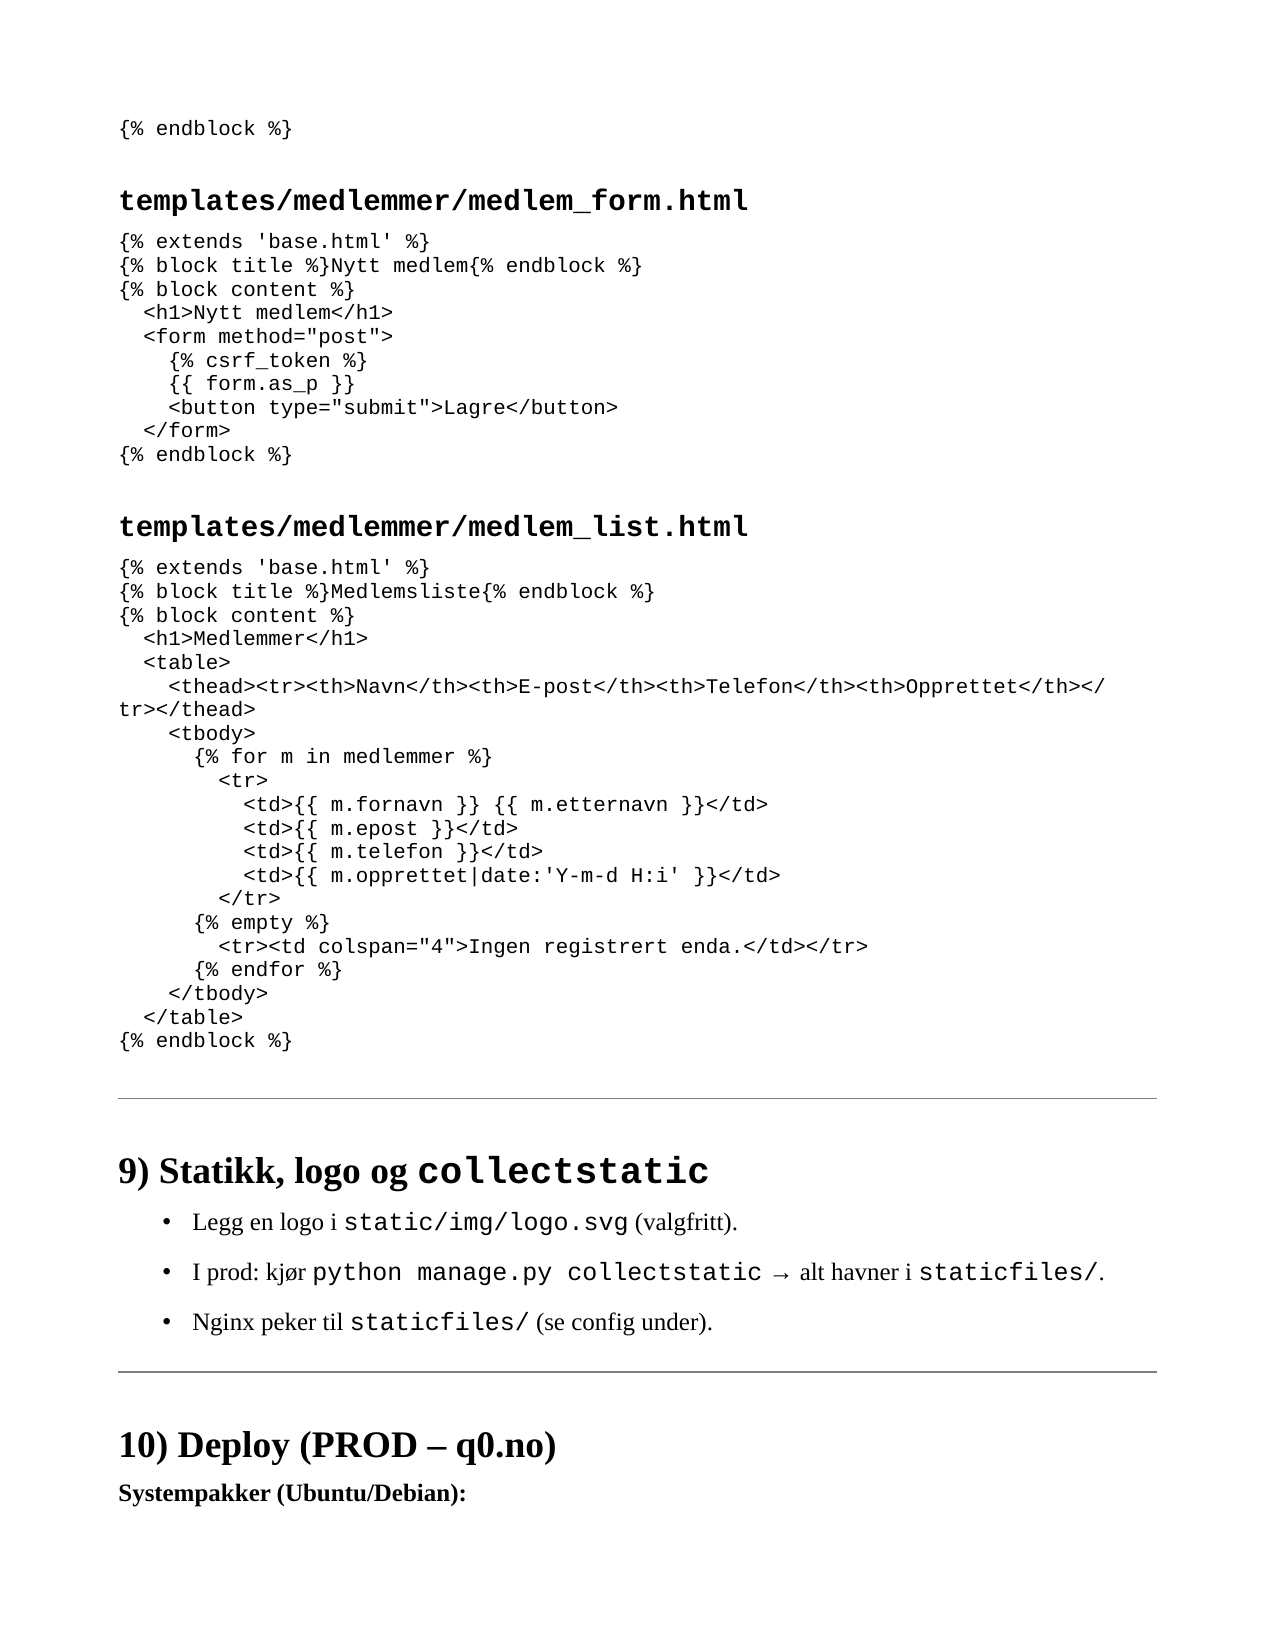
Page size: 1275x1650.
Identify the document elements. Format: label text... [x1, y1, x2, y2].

text {% endblock %} [118, 444, 1157, 468]
text {% endfor %} [118, 959, 1157, 983]
text {% block content %} [118, 279, 1157, 302]
text </table> [118, 1007, 1157, 1030]
text <td>{{ m.telefon }}</td> [118, 841, 1157, 865]
text </tbody> [118, 983, 1157, 1007]
text </tr> [118, 888, 1157, 912]
text <td>{{ m.fornavn }} {{ m.etternavn }}</td> [118, 794, 1157, 817]
text {{ form.as_p }} [118, 373, 1157, 397]
text {% block content %} [118, 605, 1157, 628]
subtitle templates/medlemmer/medlem_form.html [118, 186, 1157, 219]
text Systempakker (Ubuntu/Debian): [118, 1478, 1157, 1507]
text <tr> [118, 770, 1157, 794]
text <form method="post"> [118, 326, 1157, 349]
text <h1>Nytt medlem</h1> [118, 302, 1157, 326]
text {% extends 'base.html' %} [118, 231, 1157, 255]
text </form> [118, 421, 1157, 444]
text <td>{{ m.opprettet|date:'Y-m-d H:i' }}</td> [118, 865, 1157, 888]
text <table> [118, 652, 1157, 676]
text <tbody> [118, 723, 1157, 747]
text <thead><tr><th>Navn</th><th>E‑post</th><th>Telefon</th><th>Opprettet</th></tr></thead> [118, 676, 1157, 723]
text {% block title %}Nytt medlem{% endblock %} [118, 255, 1157, 279]
text {% extends 'base.html' %} [118, 557, 1157, 581]
list Nginx peker til staticfiles/ (se config under). [162, 1307, 1157, 1338]
text {% csrf_token %} [118, 349, 1157, 373]
subtitle 9) Statikk, logo og collectstatic [118, 1148, 1157, 1195]
text {% endblock %} [118, 1030, 1157, 1054]
list I prod: kjør python manage.py collectstatic → alt havner i staticfiles/. [162, 1257, 1157, 1288]
subtitle 10) Deploy (PROD – q0.no) [118, 1422, 1157, 1466]
text {% block title %}Medlemsliste{% endblock %} [118, 581, 1157, 605]
text <button type="submit">Lagre</button> [118, 397, 1157, 421]
text <h1>Medlemmer</h1> [118, 628, 1157, 652]
list Legg en logo i static/img/logo.svg (valgfritt). [162, 1207, 1157, 1238]
subtitle templates/medlemmer/medlem_list.html [118, 512, 1157, 545]
text <td>{{ m.epost }}</td> [118, 817, 1157, 841]
text {% empty %} [118, 912, 1157, 936]
text {% endblock %} [118, 118, 1157, 142]
text {% for m in medlemmer %} [118, 747, 1157, 770]
text <tr><td colspan="4">Ingen registrert enda.</td></tr> [118, 936, 1157, 959]
